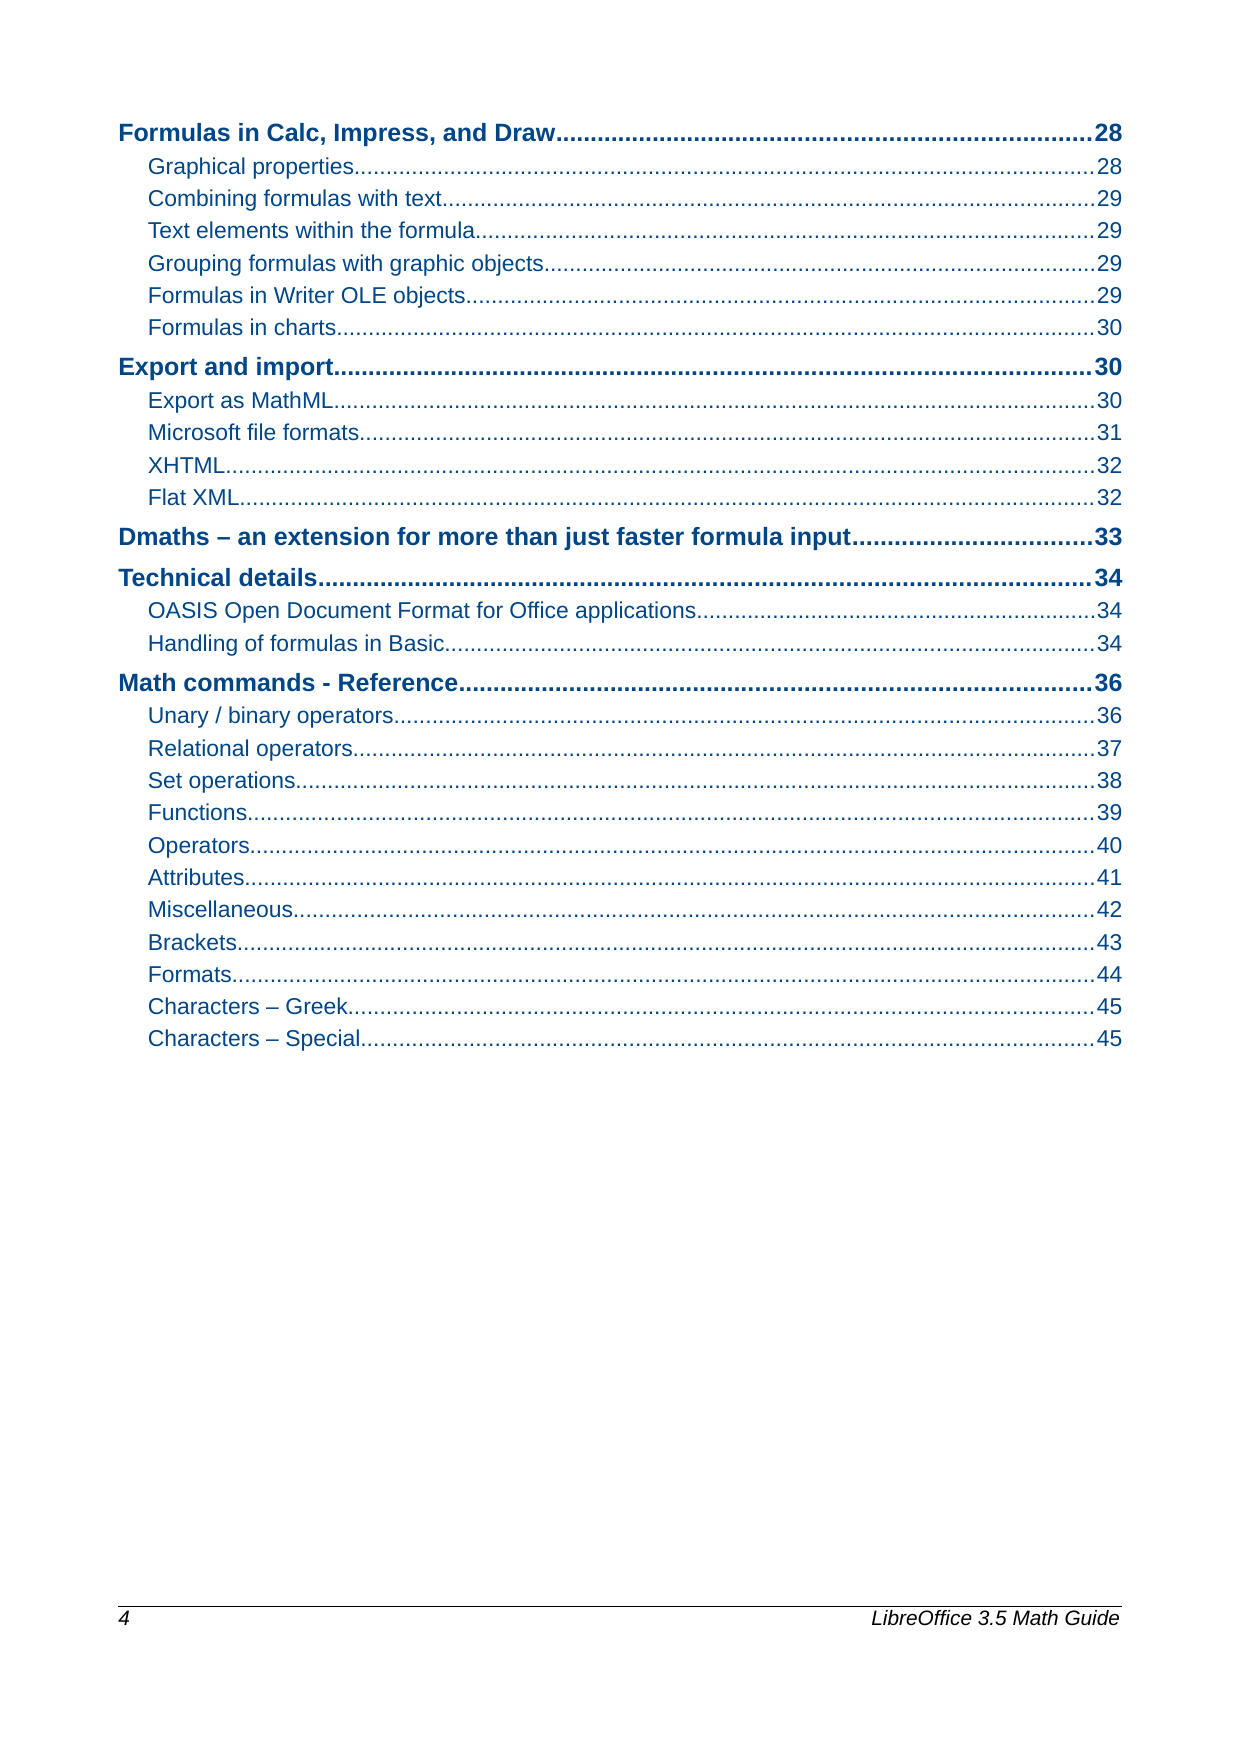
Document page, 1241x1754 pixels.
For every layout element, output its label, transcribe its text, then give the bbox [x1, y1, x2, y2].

text Operators 40 [148, 832, 1122, 858]
text Dmaths – an extension for more than just faster formula input 33 [118, 522, 1122, 551]
text Characters – Greek 45 [148, 993, 1122, 1019]
text Formulas in charts 30 [148, 314, 1122, 341]
text Grouping formulas with graphic objects 29 [148, 250, 1122, 276]
text Text elements within the formula 29 [148, 217, 1122, 244]
text Microsoft file formats 31 [148, 419, 1122, 446]
text Flat XML 32 [148, 484, 1122, 510]
text OASIS Open Document Format for Office applications 34 [148, 597, 1122, 624]
text Miscellaneous 42 [148, 896, 1122, 922]
text Export as MathML 30 [148, 387, 1122, 413]
text Set operations 38 [148, 767, 1122, 793]
text Brackets 43 [148, 928, 1122, 955]
text Attributes 41 [148, 864, 1122, 890]
text Functions 39 [148, 799, 1122, 826]
text Formats 44 [148, 961, 1122, 987]
text Math commands - Reference 36 [118, 668, 1122, 696]
text Combining formulas with text 29 [148, 185, 1122, 211]
text Formulas in Writer OLE objects 29 [148, 282, 1122, 308]
text Relational operators 37 [148, 735, 1122, 761]
text Characters – Special 45 [148, 1025, 1122, 1052]
text Graphical properties 28 [148, 153, 1122, 179]
text Technical details 34 [118, 563, 1122, 591]
text Unary / binary operators 36 [148, 702, 1122, 729]
text Formulas in Calc, Impress, and Draw 28 [118, 118, 1122, 147]
text Export and import 30 [118, 352, 1122, 381]
text Handling of formulas in Basic 34 [148, 629, 1122, 656]
text XHTML 32 [148, 452, 1122, 478]
